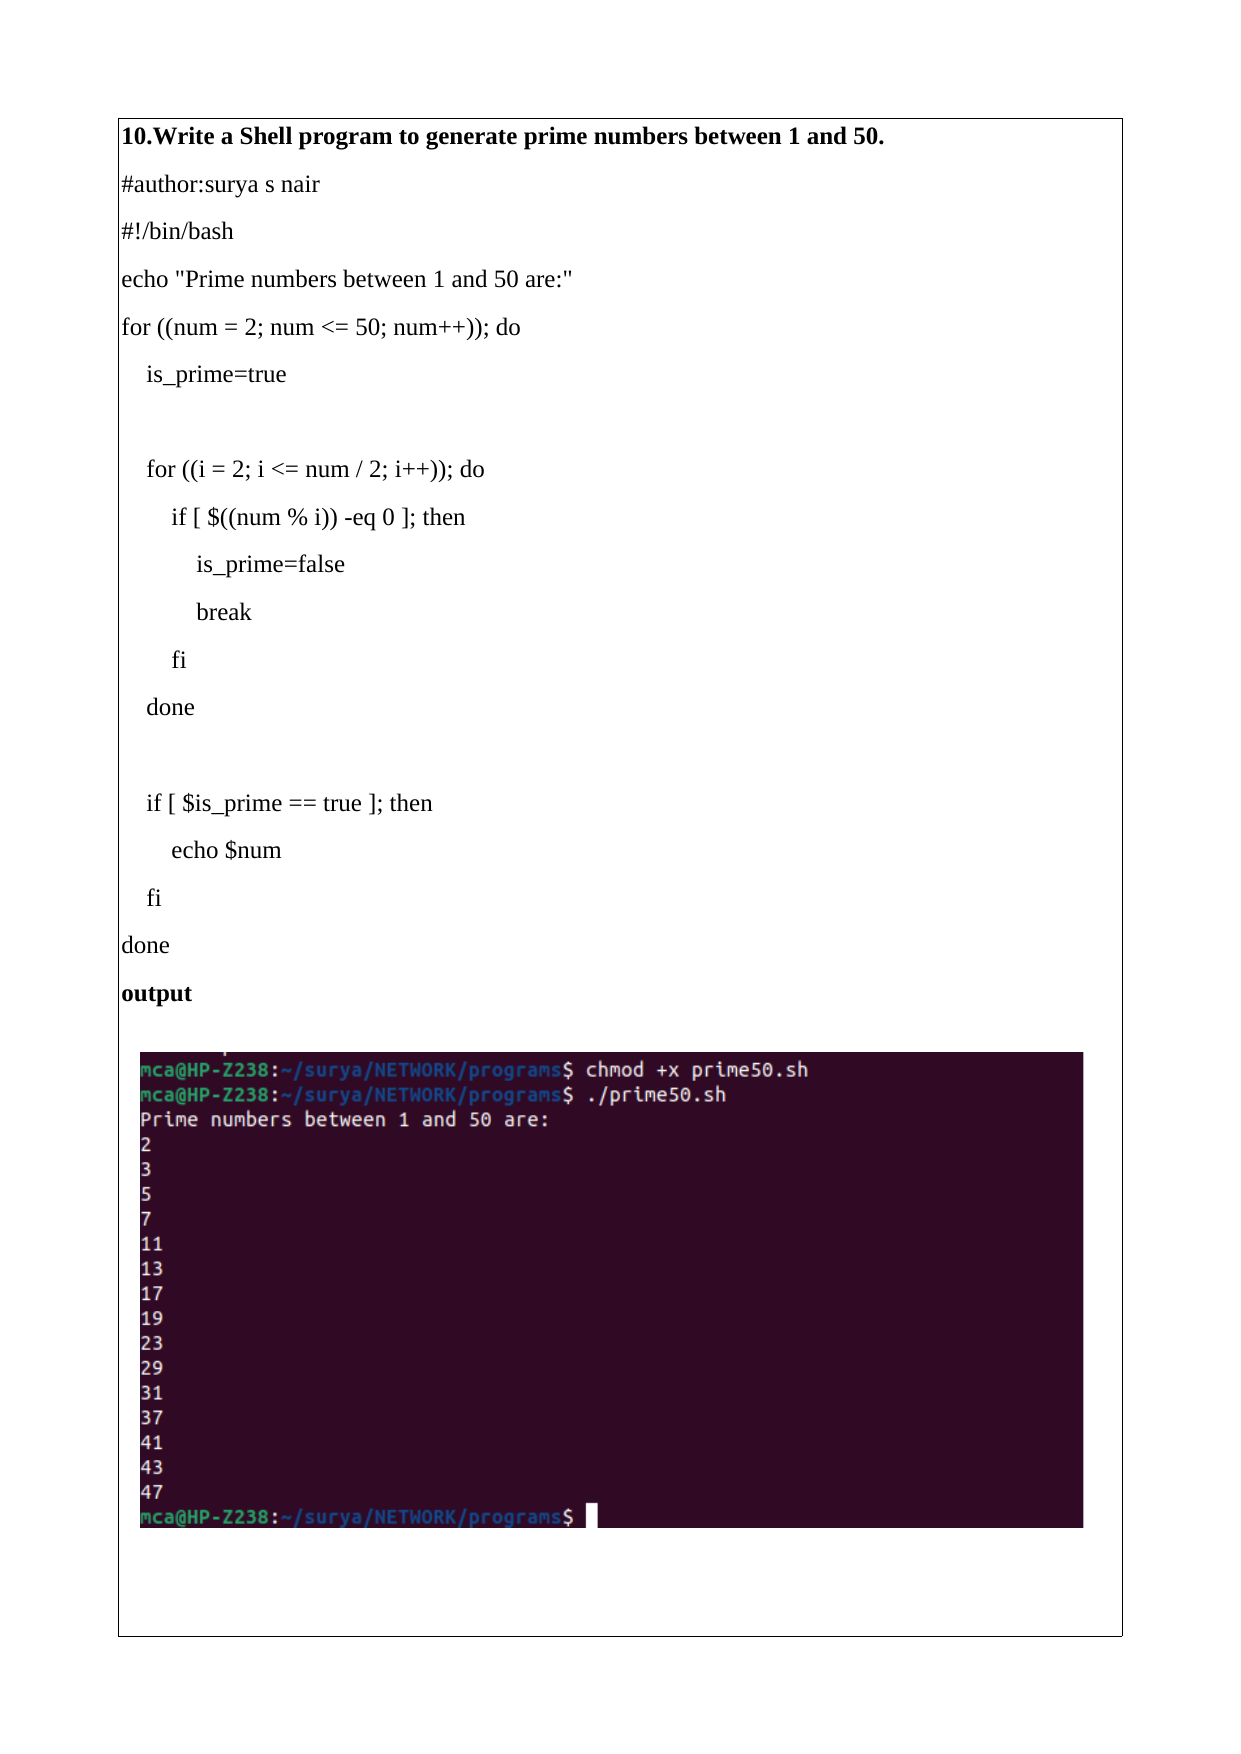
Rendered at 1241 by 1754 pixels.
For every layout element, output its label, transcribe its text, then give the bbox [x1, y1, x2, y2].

text echo "Prime numbers between 1 and 50 are:" [121, 264, 1119, 293]
text echo $num [121, 835, 1119, 864]
text fi [121, 883, 1119, 912]
picture [140, 1052, 1084, 1528]
text if [ $((num % i)) -eq 0 ]; then [121, 502, 1119, 531]
text break [121, 597, 1119, 626]
text if [ $is_prime == true ]; then [121, 788, 1119, 816]
text 10.Write a Shell program to generate prime numbers between 1 and 50. [121, 121, 1119, 150]
text is_prime=false [121, 549, 1119, 578]
text #!/bin/bash [121, 216, 1119, 245]
text for ((num = 2; num <= 50; num++)); do [121, 312, 1119, 340]
text done [121, 930, 1119, 959]
text output [121, 978, 1119, 1007]
text is_prime=true [121, 359, 1119, 388]
text fi [121, 645, 1119, 673]
text for ((i = 2; i <= num / 2; i++)); do [121, 454, 1119, 483]
text done [121, 692, 1119, 721]
text #author:surya s nair [121, 169, 1119, 197]
